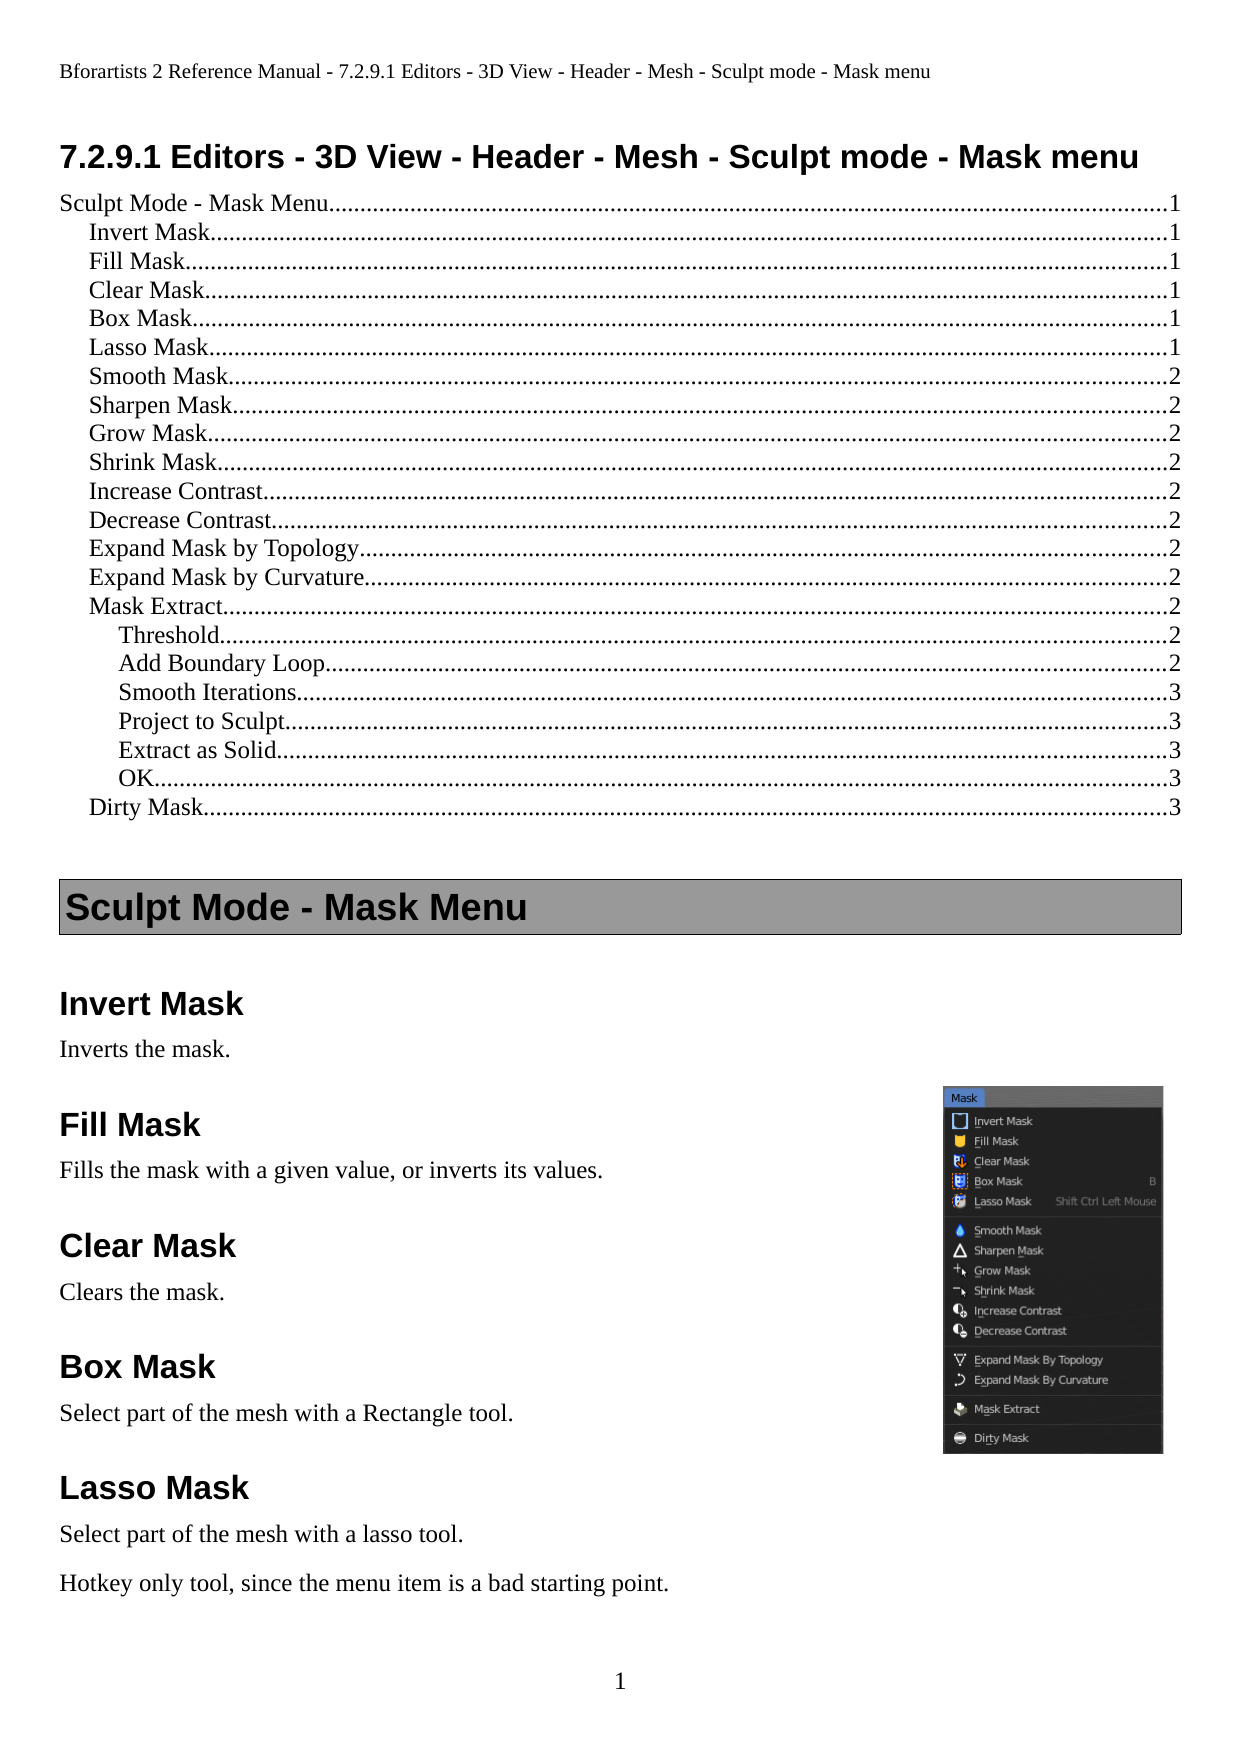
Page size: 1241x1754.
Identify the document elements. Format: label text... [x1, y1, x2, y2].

subtitle [1164, 1104, 1181, 1143]
subtitle 7.2.9.1 Editors - 3D View - Header - Mesh - Sculpt mode - Mask menu [59, 138, 1181, 176]
text Extract as Solid 3 [118, 735, 1181, 763]
text Increase Contrast 2 [88, 476, 1181, 505]
text Fill Mask 1 [88, 246, 1181, 275]
table_header Sculpt Mode - Mask Menu [60, 880, 1181, 934]
text Smooth Iterations 3 [118, 677, 1181, 706]
subtitle Invert Mask [59, 983, 1181, 1022]
text Box Mask 1 [88, 303, 1181, 332]
subtitle Fill Mask [59, 1104, 943, 1143]
text Add Boundary Loop 2 [118, 648, 1181, 677]
text Mask Extract 2 [88, 591, 1181, 620]
subtitle Lasso Mask [59, 1468, 1181, 1506]
subtitle [1164, 1226, 1181, 1264]
text Clear Mask 1 [88, 275, 1181, 303]
text Expand Mask by Curvature 2 [88, 562, 1181, 591]
text Threshold 2 [118, 620, 1181, 648]
text Select part of the mesh with a Rectangle tool. [59, 1398, 943, 1426]
picture [943, 1086, 1164, 1454]
text [1164, 1277, 1181, 1305]
text Shrink Mask 2 [88, 447, 1181, 476]
text Grow Mask 2 [88, 418, 1181, 447]
text Inverts the mask. [59, 1034, 1181, 1063]
text Project to Sculpt 3 [118, 706, 1181, 735]
text OK 3 [118, 763, 1181, 792]
text Fills the mask with a given value, or inverts its values. [59, 1156, 943, 1184]
text Sculpt Mode - Mask Menu 1 [59, 188, 1181, 217]
subtitle [1164, 1347, 1181, 1385]
subtitle Box Mask [59, 1347, 943, 1385]
text Decrease Contrast 2 [88, 505, 1181, 533]
text Sharpen Mask 2 [88, 390, 1181, 418]
text Dirty Mask 3 [88, 792, 1181, 821]
text Clears the mask. [59, 1277, 943, 1305]
text Expand Mask by Topology 2 [88, 533, 1181, 562]
text Smooth Mask 2 [88, 361, 1181, 390]
subtitle Clear Mask [59, 1226, 943, 1264]
text Select part of the mesh with a lasso tool. [59, 1519, 1181, 1547]
text Invert Mask 1 [88, 217, 1181, 246]
text Hotkey only tool, since the menu item is a bad starting point. [59, 1568, 1181, 1597]
text Lasso Mask 1 [88, 332, 1181, 361]
